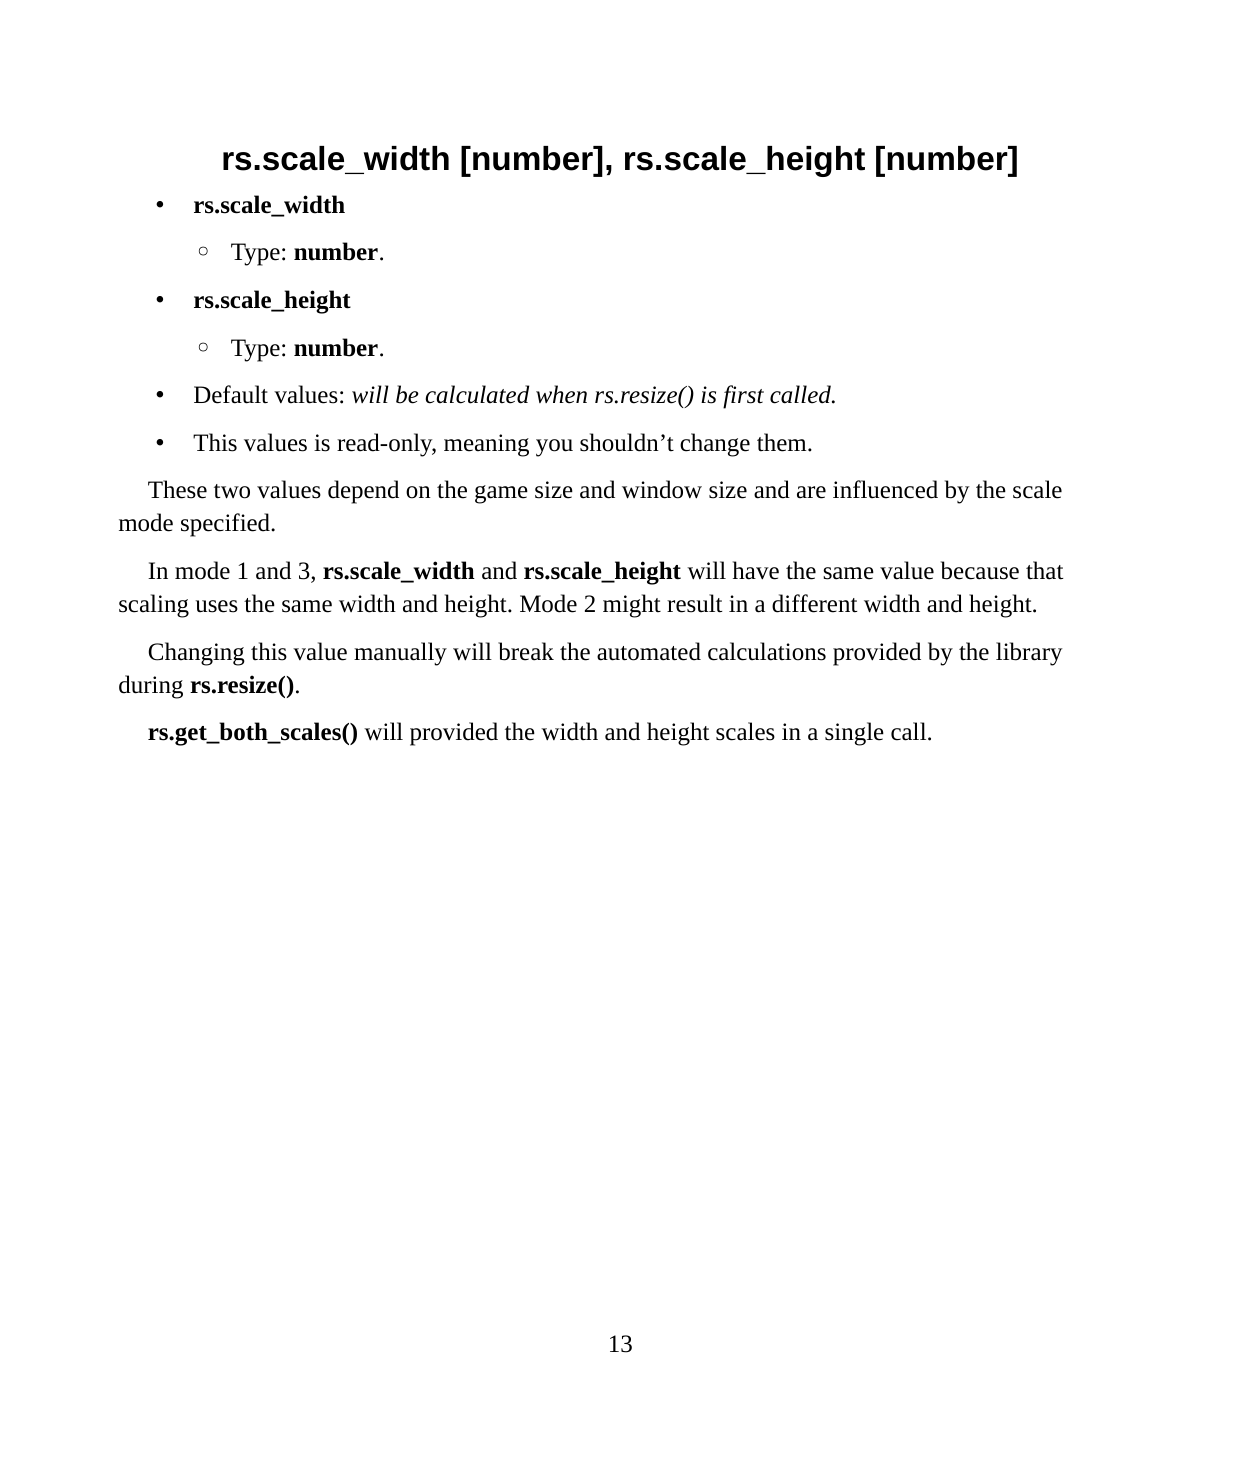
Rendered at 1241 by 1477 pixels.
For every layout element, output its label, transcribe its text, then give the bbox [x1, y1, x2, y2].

list rs.scale_height [156, 285, 1122, 314]
list Type: number. [193, 333, 1122, 361]
text These two values depend on the game size and window size and are influenced by the scale mode specified. [118, 476, 1122, 537]
list Default values: will be calculated when rs.resize() is first called. [156, 380, 1122, 409]
list Type: number. [193, 237, 1122, 266]
list rs.scale_width [156, 190, 1122, 219]
list This values is read-only, meaning you shouldn’t change them. [156, 428, 1122, 457]
subtitle rs.scale_width [number], rs.scale_height [number] [118, 139, 1122, 177]
text rs.get_both_scales() will provided the width and height scales in a single call. [118, 717, 1122, 746]
text In mode 1 and 3, rs.scale_width and rs.scale_height will have the same value because that scaling uses the same width and height. Mode 2 might result in a different width and height. [118, 556, 1122, 618]
text Changing this value manually will break the automated calculations provided by the library during rs.resize(). [118, 637, 1122, 698]
